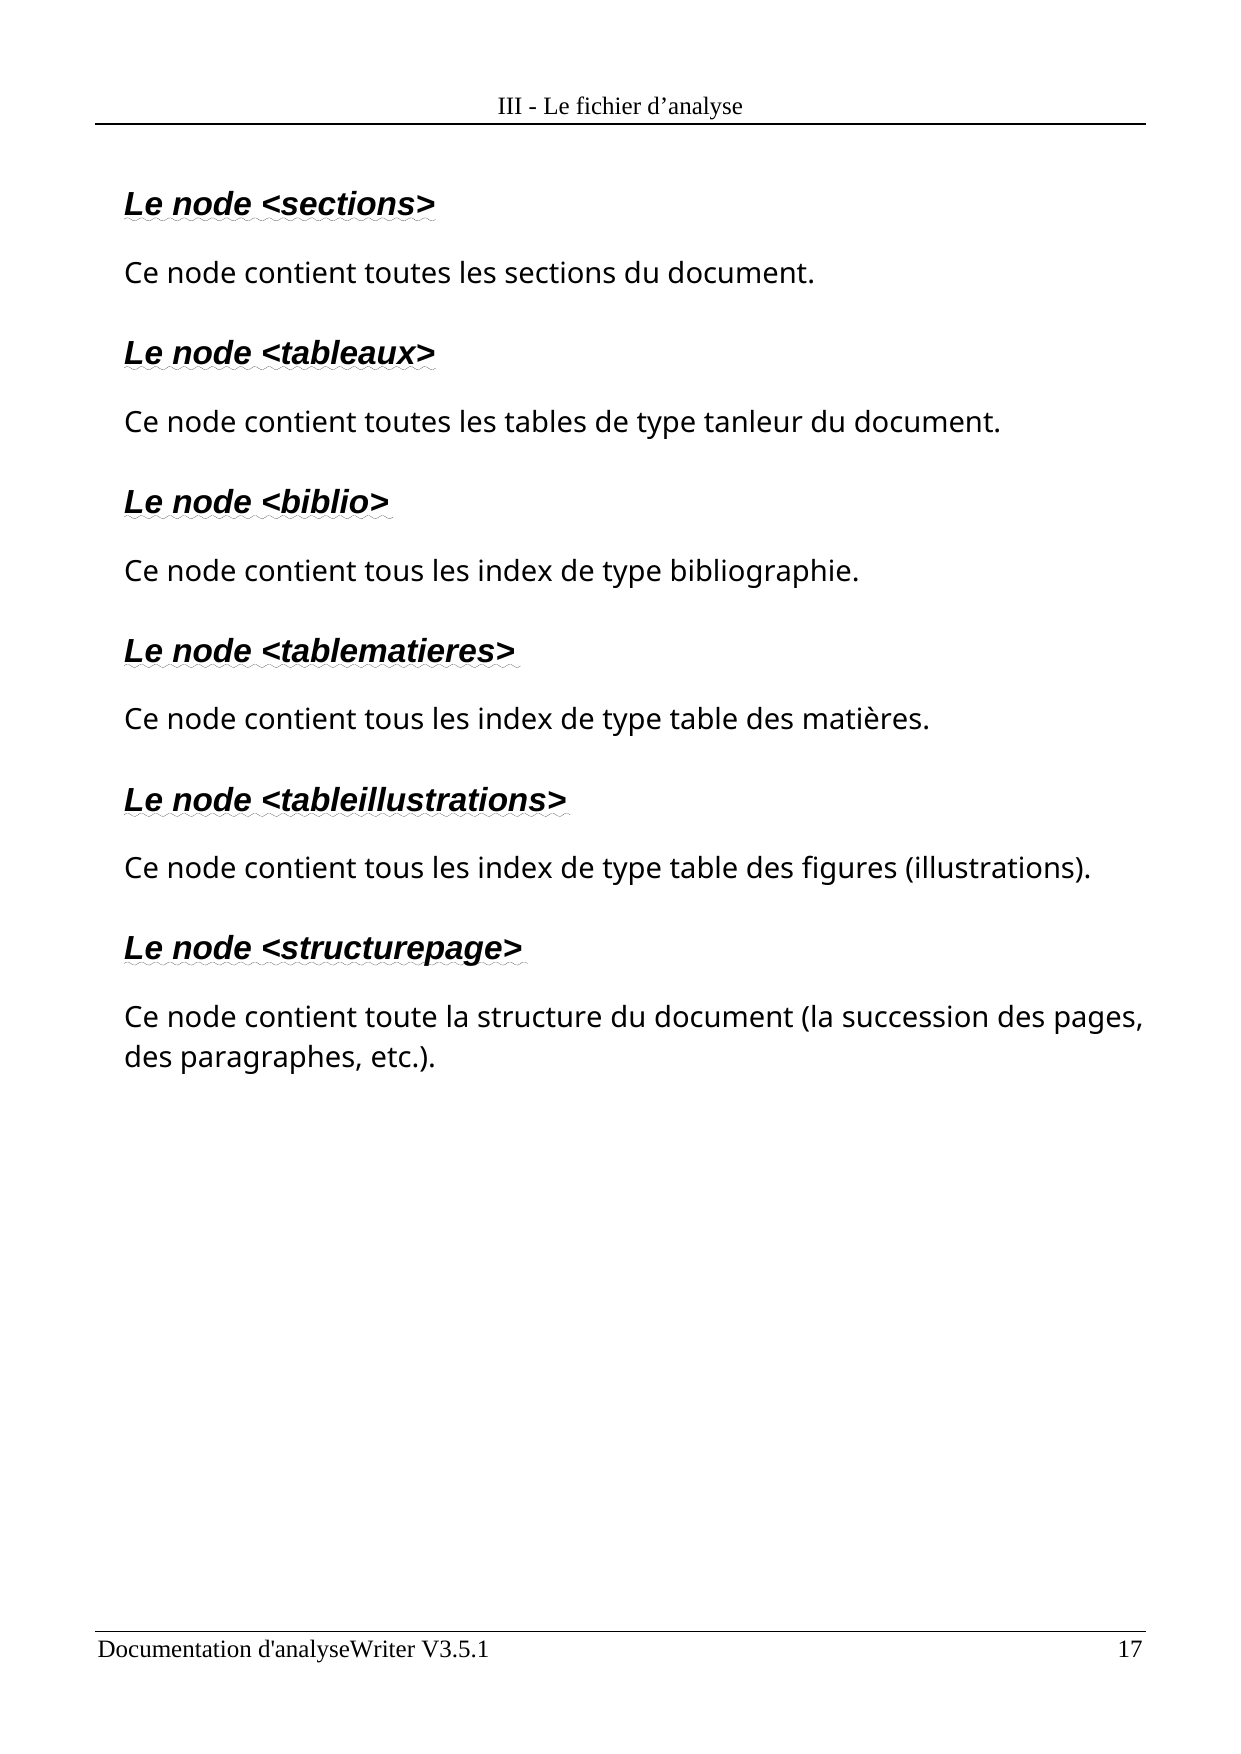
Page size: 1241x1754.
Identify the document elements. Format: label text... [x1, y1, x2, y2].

subtitle Le node <sections> [94, 155, 1146, 252]
subtitle Le node <tableaux> [94, 303, 1146, 401]
text Ce node contient tous les index de type table des matières. [124, 699, 1146, 738]
subtitle Le node <biblio> [94, 452, 1146, 550]
subtitle Le node <tablematieres> [94, 601, 1146, 699]
subtitle Le node <tableillustrations> [94, 750, 1146, 847]
text Ce node contient toutes les sections du document. [124, 252, 1146, 292]
subtitle Le node <structurepage> [94, 899, 1146, 996]
text Ce node contient toute la structure du document (la succession des pages, des paragraphes, etc.). [124, 996, 1146, 1076]
text Ce node contient toutes les tables de type tanleur du document. [124, 401, 1146, 441]
text Ce node contient tous les index de type table des figures (illustrations). [124, 847, 1146, 887]
text Ce node contient tous les index de type bibliographie. [124, 550, 1146, 589]
